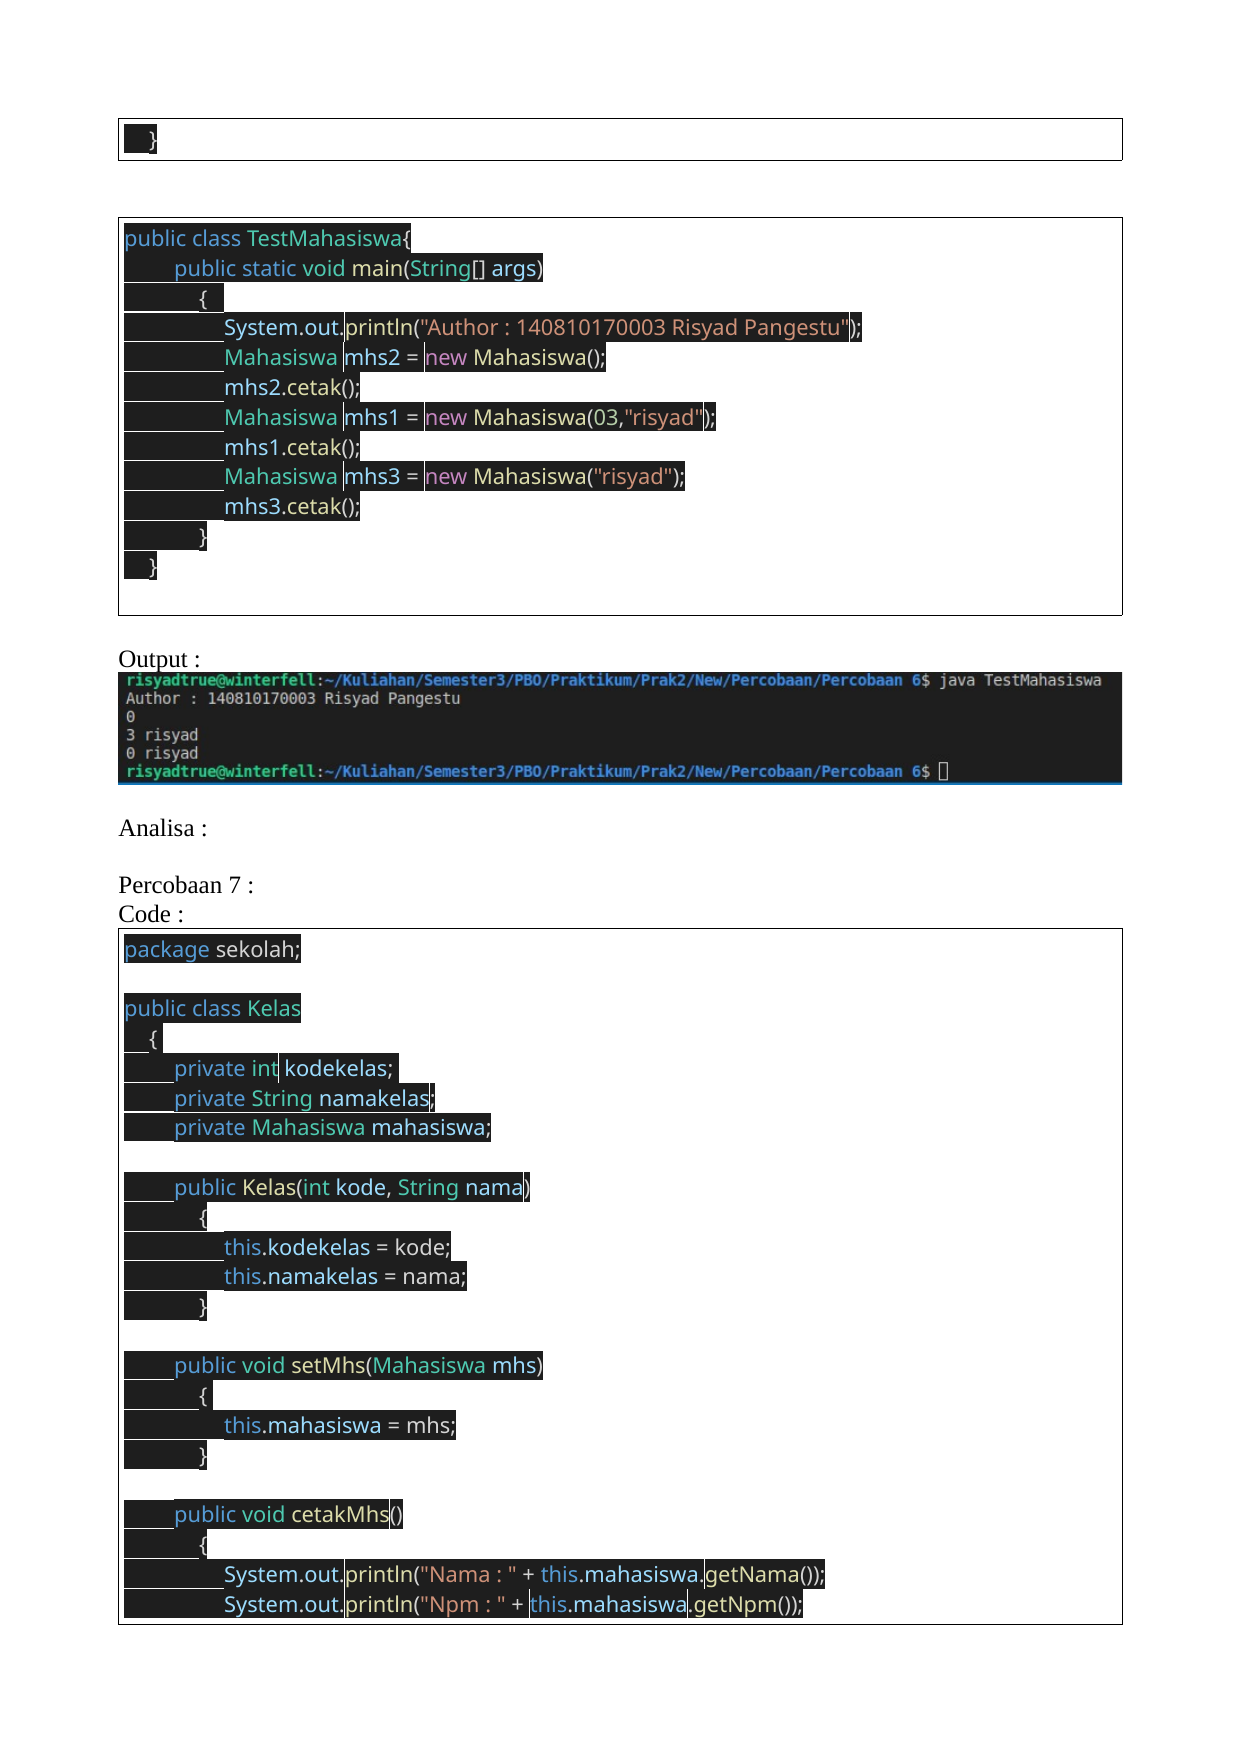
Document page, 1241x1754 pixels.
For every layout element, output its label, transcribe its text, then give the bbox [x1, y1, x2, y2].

text Output : [118, 644, 1122, 672]
picture [118, 672, 1123, 785]
table_header package sekolah; public class Kelas { private int kodekelas; private String namakelas; private Mahasiswa mahasiswa; public Kelas(int kode, String nama) { this.kodekelas = kode; this.namakelas = nama; } public void setMhs(Mahasiswa mhs) { this.mahasiswa = mhs; } public void cetakMhs() { System.out.println("Nama : " + this.mahasiswa.getNama()); System.out.println("Npm : " + this.mahasiswa.getNpm()); [119, 929, 1122, 1624]
table_header } [119, 119, 1122, 159]
text Percobaan 7 : [118, 870, 1122, 899]
text Code : [118, 899, 1122, 928]
text Analisa : [118, 813, 1122, 842]
table_header public class TestMahasiswa{ public static void main(String[] args) { System.out.println("Author : 140810170003 Risyad Pangestu"); Mahasiswa mhs2 = new Mahasiswa(); mhs2.cetak(); Mahasiswa mhs1 = new Mahasiswa(03,"risyad"); mhs1.cetak(); Mahasiswa mhs3 = new Mahasiswa("risyad"); mhs3.cetak(); } } [119, 218, 1122, 615]
